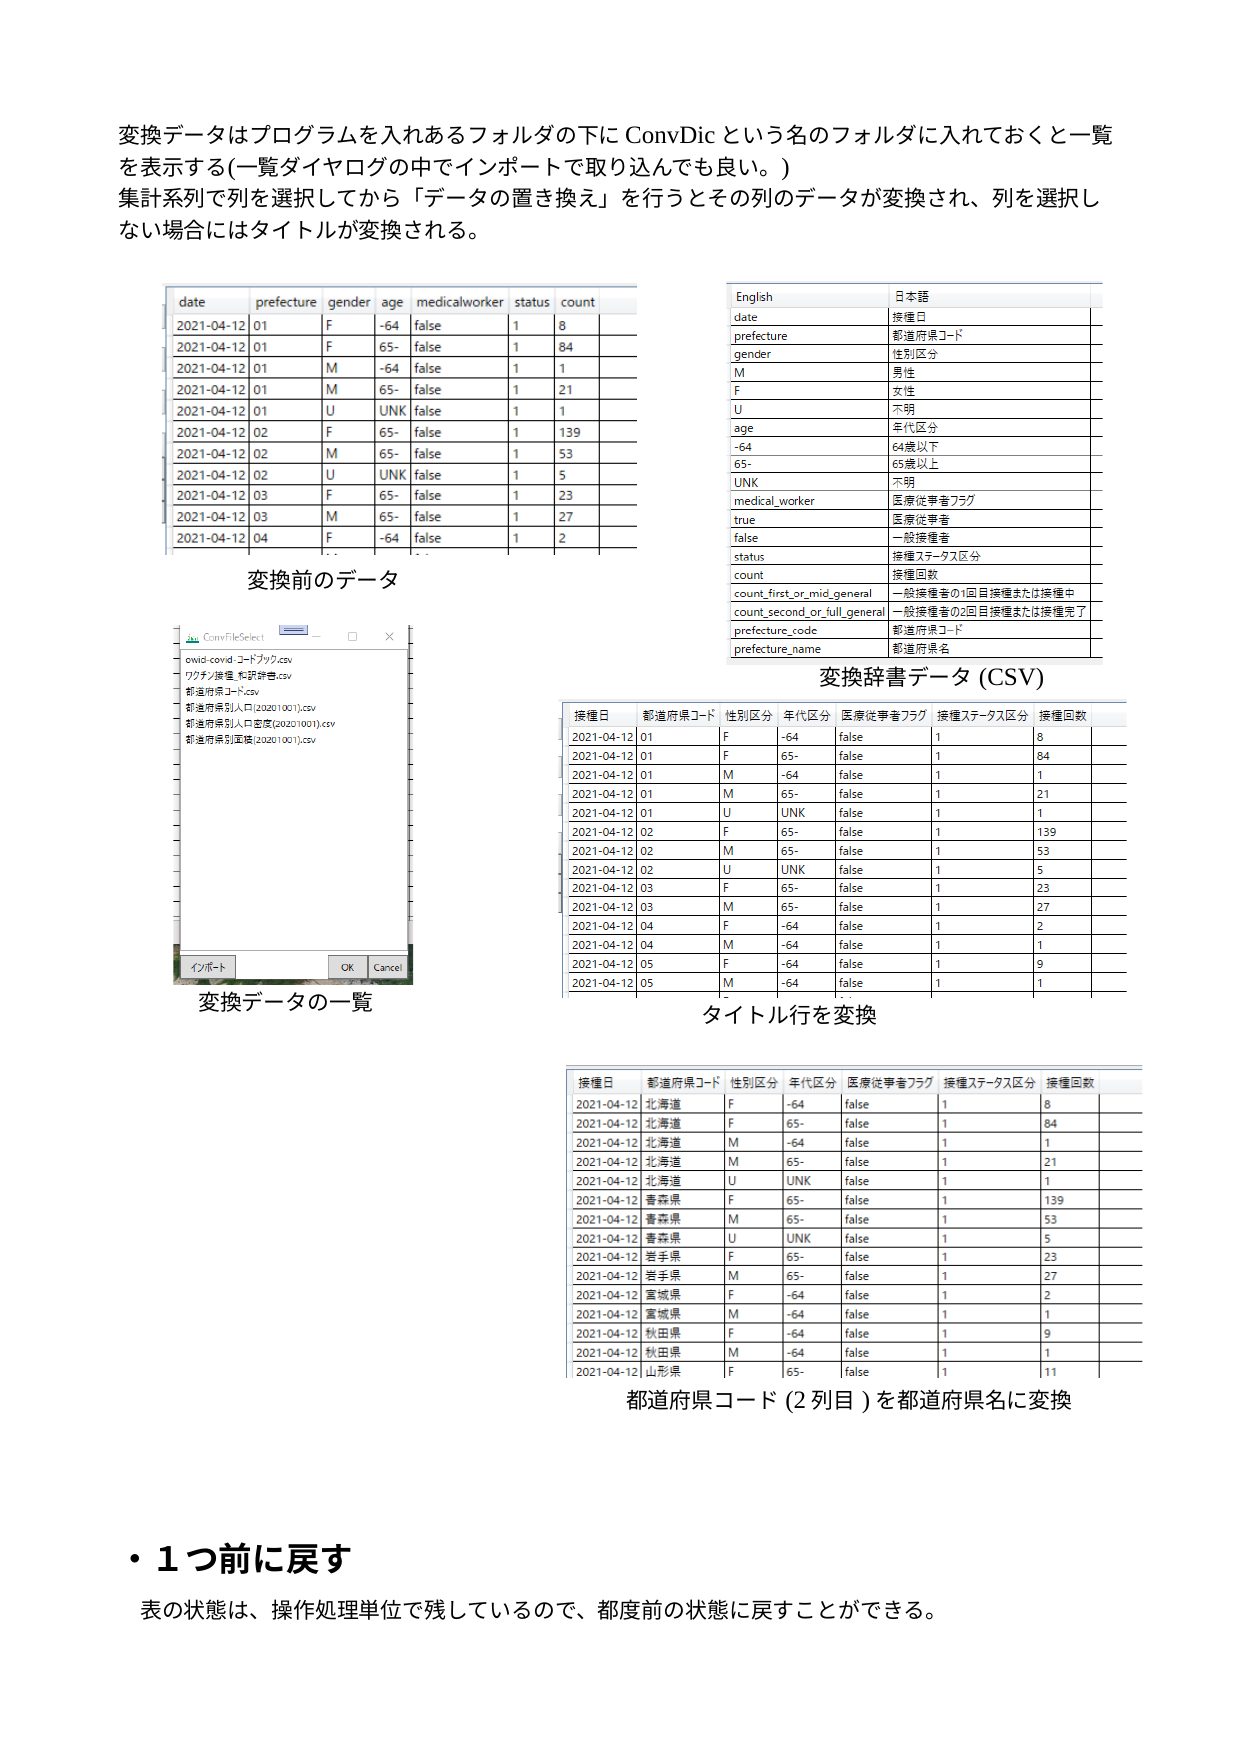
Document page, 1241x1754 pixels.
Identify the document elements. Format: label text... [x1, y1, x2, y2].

picture [726, 281, 1103, 665]
text 変換データはプログラムを入れあるフォルダの下にConvDicという名のフォルダに入れておくと一覧を表示する(一覧ダイヤログの中でインポートで取り込んでも良い。) [118, 118, 1122, 181]
picture [161, 283, 637, 555]
text 集計系列で列を選択してから「データの置き換え」を行うとその列のデータが変換され、列を選択しない場合にはタイトルが変換される。 [118, 181, 1122, 245]
picture [558, 699, 1127, 998]
text 表の状態は、操作処理単位で残しているので、都度前の状態に戻すことができる。 [118, 1593, 1122, 1625]
picture [566, 1065, 1143, 1378]
subtitle ・１つ前に戻す [118, 1532, 1122, 1581]
picture [173, 625, 414, 985]
